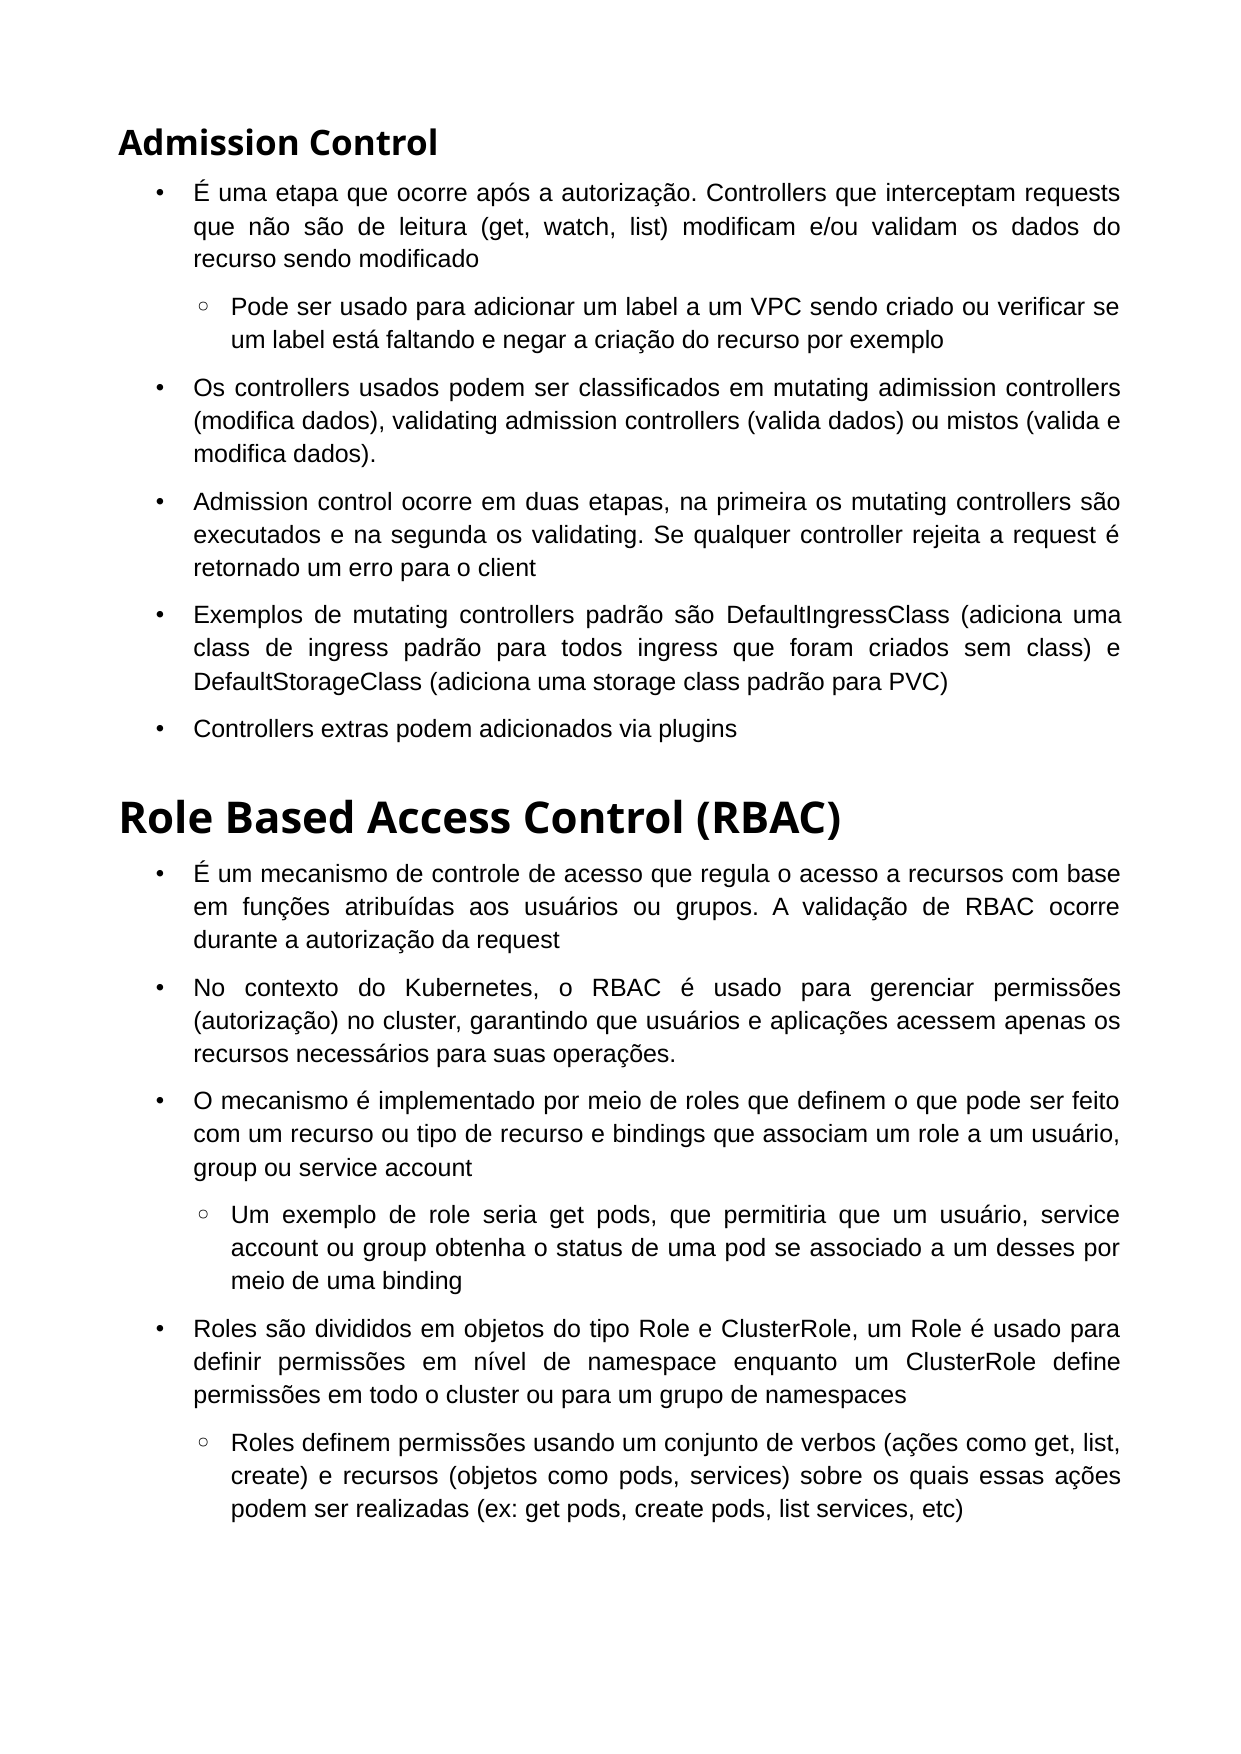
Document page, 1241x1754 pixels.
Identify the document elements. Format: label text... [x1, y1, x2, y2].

subtitle Role Based Access Control (RBAC) [118, 787, 1122, 846]
list Os controllers usados podem ser classificados em mutating adimission controllers (modifica dados), validating admission controllers (valida dados) ou mistos (valida e modifica dados). [156, 373, 1122, 468]
list O mecanismo é implementado por meio de roles que definem o que pode ser feito com um recurso ou tipo de recurso e bindings que associam um role a um usuário, group ou service account [156, 1086, 1122, 1181]
list Controllers extras podem adicionados via plugins [156, 714, 1122, 743]
list Um exemplo de role seria get pods, que permitiria que um usuário, service account ou group obtenha o status de uma pod se associado a um desses por meio de uma binding [193, 1200, 1122, 1295]
list Exemplos de mutating controllers padrão são DefaultIngressClass (adiciona uma class de ingress padrão para todos ingress que foram criados sem class) e DefaultStorageClass (adiciona uma storage class padrão para PVC) [156, 600, 1122, 695]
list Roles são divididos em objetos do tipo Role e ClusterRole, um Role é usado para definir permissões em nível de namespace enquanto um ClusterRole define permissões em todo o cluster ou para um grupo de namespaces [156, 1314, 1122, 1409]
list Admission control ocorre em duas etapas, na primeira os mutating controllers são executados e na segunda os validating. Se qualquer controller rejeita a request é retornado um erro para o client [156, 487, 1122, 581]
subtitle Admission Control [118, 118, 1122, 166]
list Roles definem permissões usando um conjunto de verbos (ações como get, list, create) e recursos (objetos como pods, services) sobre os quais essas ações podem ser realizadas (ex: get pods, create pods, list services, etc) [193, 1428, 1122, 1522]
list No contexto do Kubernetes, o RBAC é usado para gerenciar permissões (autorização) no cluster, garantindo que usuários e aplicações acessem apenas os recursos necessários para suas operações. [156, 973, 1122, 1067]
list Pode ser usado para adicionar um label a um VPC sendo criado ou verificar se um label está faltando e negar a criação do recurso por exemplo [193, 292, 1122, 354]
list É um mecanismo de controle de acesso que regula o acesso a recursos com base em funções atribuídas aos usuários ou grupos. A validação de RBAC ocorre durante a autorização da request [156, 859, 1122, 954]
list É uma etapa que ocorre após a autorização. Controllers que interceptam requests que não são de leitura (get, watch, list) modificam e/ou validam os dados do recurso sendo modificado [156, 178, 1122, 273]
